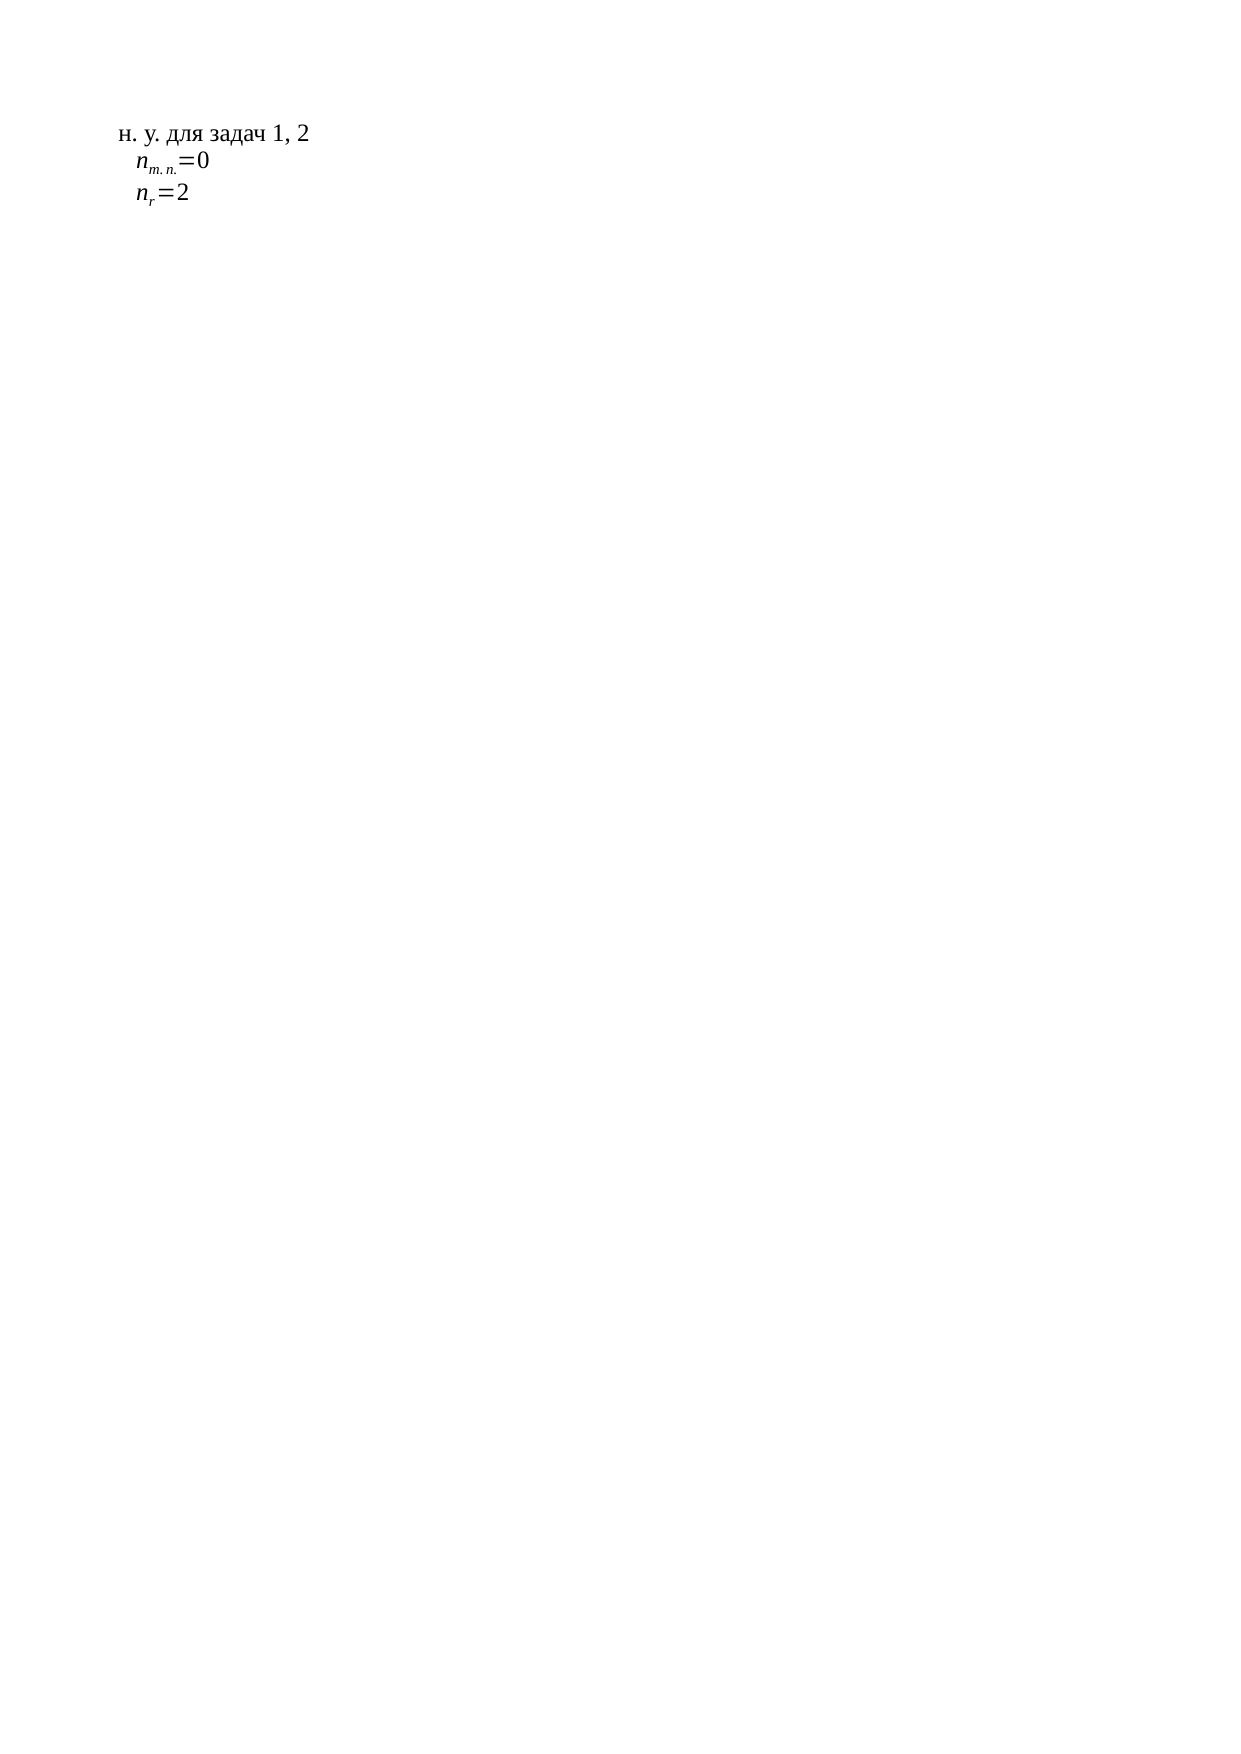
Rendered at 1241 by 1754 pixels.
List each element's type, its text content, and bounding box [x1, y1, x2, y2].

text н. у. для задач 1, 2 [118, 118, 1122, 147]
